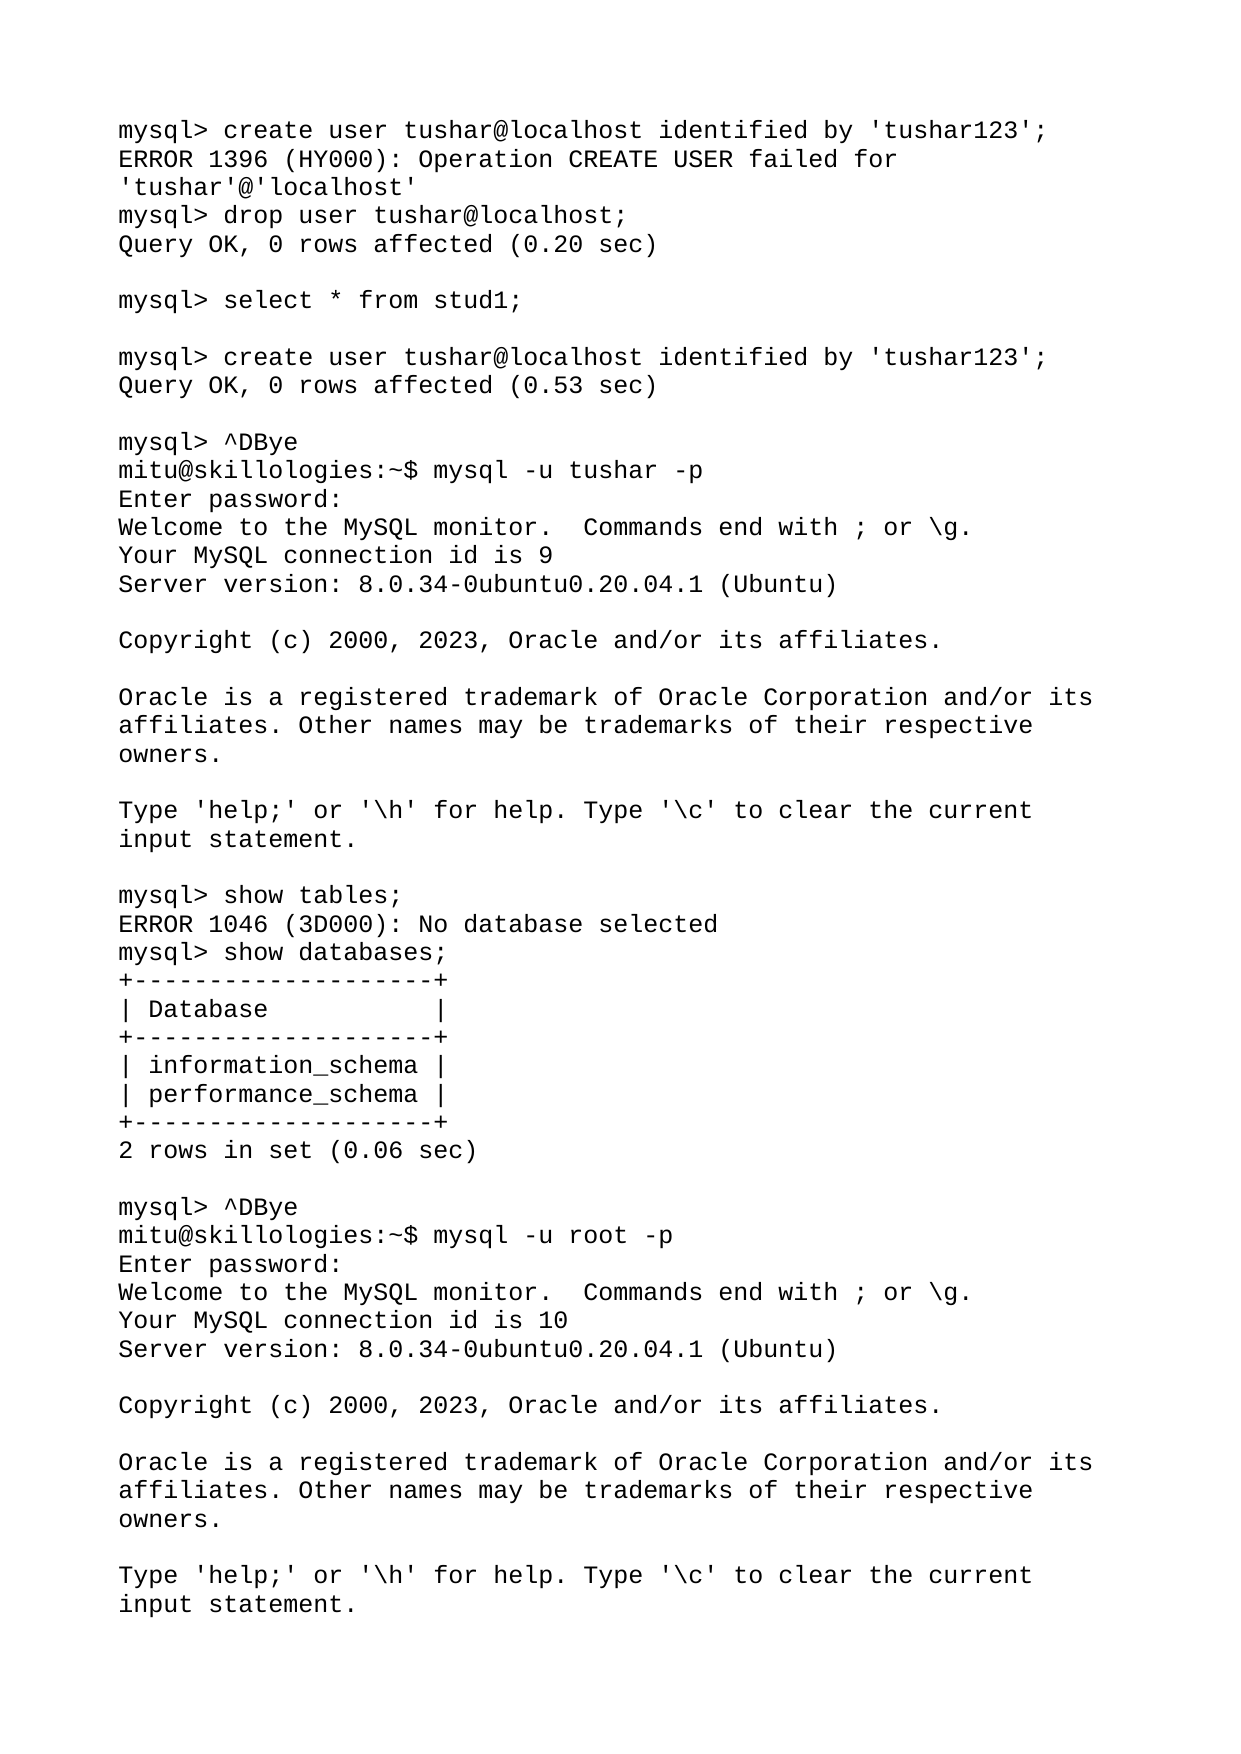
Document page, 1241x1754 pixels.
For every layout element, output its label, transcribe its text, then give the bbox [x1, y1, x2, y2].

text mysql> select * from stud1; [118, 288, 1122, 316]
text mysql> show databases; [118, 940, 1122, 968]
text Welcome to the MySQL monitor. Commands end with ; or \g. [118, 515, 1122, 543]
text Oracle is a registered trademark of Oracle Corporation and/or its [118, 685, 1122, 713]
text | performance_schema | [118, 1081, 1122, 1110]
text Query OK, 0 rows affected (0.20 sec) [118, 231, 1122, 260]
text 2 rows in set (0.06 sec) [118, 1138, 1122, 1166]
text owners. [118, 1506, 1122, 1535]
text Query OK, 0 rows affected (0.53 sec) [118, 373, 1122, 401]
text ERROR 1396 (HY000): Operation CREATE USER failed for 'tushar'@'localhost' [118, 146, 1122, 203]
text mysql> ^DBye [118, 1195, 1122, 1223]
text mysql> create user tushar@localhost identified by 'tushar123'; [118, 345, 1122, 373]
text Server version: 8.0.34-0ubuntu0.20.04.1 (Ubuntu) [118, 1336, 1122, 1365]
text Enter password: [118, 1251, 1122, 1280]
text Your MySQL connection id is 9 [118, 543, 1122, 571]
text mysql> show tables; [118, 883, 1122, 911]
text owners. [118, 741, 1122, 770]
text mysql> drop user tushar@localhost; [118, 203, 1122, 231]
text +--------------------+ [118, 1025, 1122, 1053]
text ERROR 1046 (3D000): No database selected [118, 911, 1122, 940]
text Enter password: [118, 486, 1122, 515]
text +--------------------+ [118, 968, 1122, 996]
text | information_schema | [118, 1053, 1122, 1081]
text mitu@skillologies:~$ mysql -u tushar -p [118, 458, 1122, 486]
text Server version: 8.0.34-0ubuntu0.20.04.1 (Ubuntu) [118, 571, 1122, 600]
text mitu@skillologies:~$ mysql -u root -p [118, 1223, 1122, 1251]
text Type 'help;' or '\h' for help. Type '\c' to clear the current input statement. [118, 1563, 1122, 1620]
text Oracle is a registered trademark of Oracle Corporation and/or its [118, 1450, 1122, 1478]
text Copyright (c) 2000, 2023, Oracle and/or its affiliates. [118, 628, 1122, 656]
text Your MySQL connection id is 10 [118, 1308, 1122, 1336]
text +--------------------+ [118, 1110, 1122, 1138]
text affiliates. Other names may be trademarks of their respective [118, 1478, 1122, 1506]
text affiliates. Other names may be trademarks of their respective [118, 713, 1122, 741]
text Welcome to the MySQL monitor. Commands end with ; or \g. [118, 1280, 1122, 1308]
text Copyright (c) 2000, 2023, Oracle and/or its affiliates. [118, 1393, 1122, 1421]
text mysql> create user tushar@localhost identified by 'tushar123'; [118, 118, 1122, 146]
text | Database | [118, 996, 1122, 1025]
text mysql> ^DBye [118, 430, 1122, 458]
text Type 'help;' or '\h' for help. Type '\c' to clear the current input statement. [118, 798, 1122, 855]
